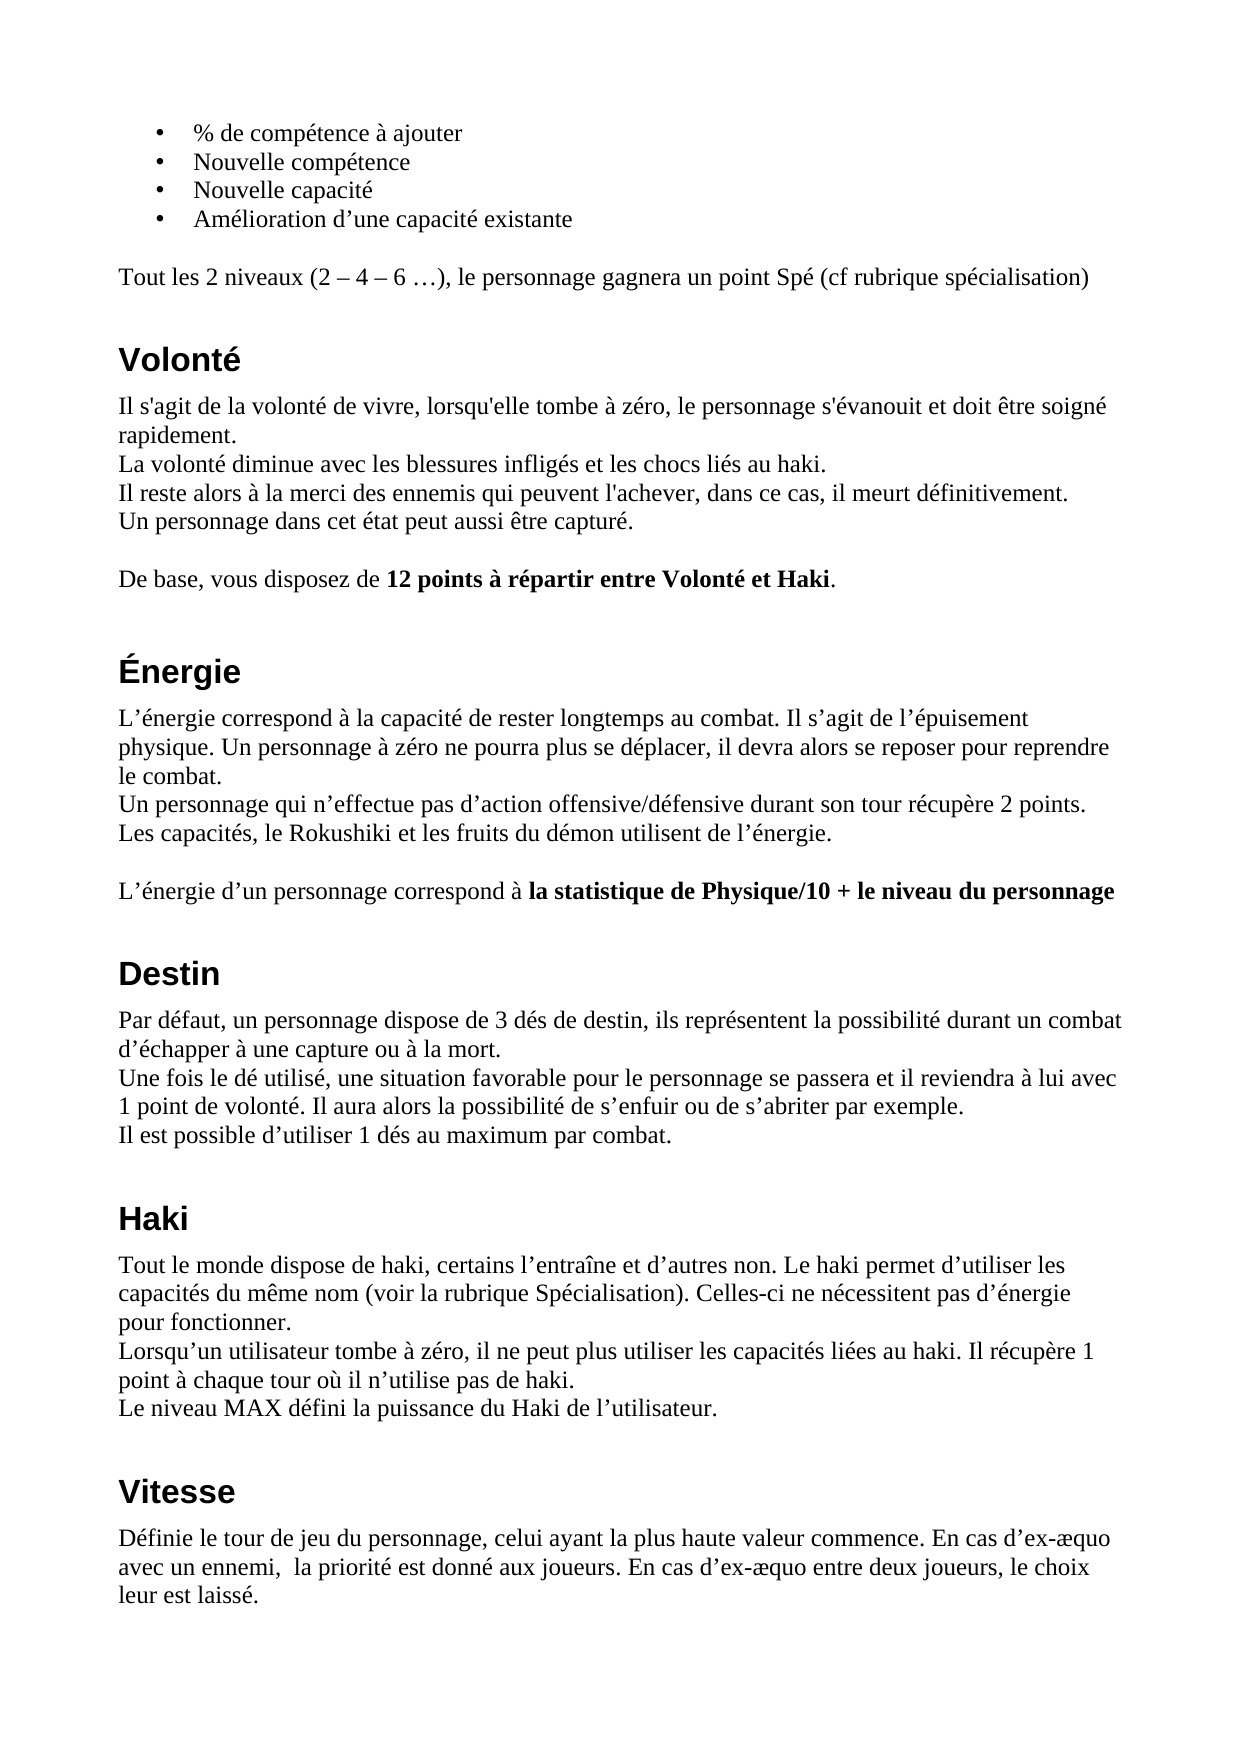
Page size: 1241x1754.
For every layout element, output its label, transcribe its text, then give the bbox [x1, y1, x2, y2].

list Nouvelle compétence [156, 147, 1122, 176]
text Une fois le dé utilisé, une situation favorable pour le personnage se passera et il reviendra à lui avec 1 point de volonté. Il aura alors la possibilité de s’enfuir ou de s’abriter par exemple. [118, 1063, 1122, 1120]
subtitle Énergie [118, 613, 1122, 691]
text Les capacités, le Rokushiki et les fruits du démon utilisent de l’énergie. [118, 818, 1122, 847]
text Par défaut, un personnage dispose de 3 dés de destin, ils représentent la possibilité durant un combat d’échapper à une capture ou à la mort. [118, 1005, 1122, 1063]
text L’énergie d’un personnage correspond à la statistique de Physique/10 + le niveau du personnage [118, 876, 1122, 904]
text De base, vous disposez de 12 points à répartir entre Volonté et Haki. [118, 564, 1122, 593]
text L’énergie correspond à la capacité de rester longtemps au combat. Il s’agit de l’épuisement physique. Un personnage à zéro ne pourra plus se déplacer, il devra alors se reposer pour reprendre le combat. [118, 703, 1122, 789]
text Il s'agit de la volonté de vivre, lorsqu'elle tombe à zéro, le personnage s'évanouit et doit être soigné rapidement. [118, 391, 1122, 449]
subtitle Volonté [118, 340, 1122, 379]
text Il est possible d’utiliser 1 dés au maximum par combat. [118, 1120, 1122, 1149]
list Amélioration d’une capacité existante [156, 204, 1122, 233]
subtitle Haki [118, 1198, 1122, 1237]
text La volonté diminue avec les blessures infligés et les chocs liés au haki. [118, 449, 1122, 478]
text Le niveau MAX défini la puissance du Haki de l’utilisateur. [118, 1393, 1122, 1422]
text Tout les 2 niveaux (2 – 4 – 6 …), le personnage gagnera un point Spé (cf rubrique spécialisation) [118, 262, 1122, 291]
list % de compétence à ajouter [156, 118, 1122, 147]
text Lorsqu’un utilisateur tombe à zéro, il ne peut plus utiliser les capacités liées au haki. Il récupère 1 point à chaque tour où il n’utilise pas de haki. [118, 1336, 1122, 1393]
text Un personnage qui n’effectue pas d’action offensive/défensive durant son tour récupère 2 points. [118, 789, 1122, 818]
subtitle Destin [118, 954, 1122, 993]
text Il reste alors à la merci des ennemis qui peuvent l'achever, dans ce cas, il meurt définitivement. [118, 478, 1122, 506]
text Tout le monde dispose de haki, certains l’entraîne et d’autres non. Le haki permet d’utiliser les capacités du même nom (voir la rubrique Spécialisation). Celles-ci ne nécessitent pas d’énergie pour fonctionner. [118, 1250, 1122, 1336]
text Un personnage dans cet état peut aussi être capturé. [118, 506, 1122, 535]
subtitle Vitesse [118, 1472, 1122, 1510]
list Nouvelle capacité [156, 176, 1122, 204]
text Définie le tour de jeu du personnage, celui ayant la plus haute valeur commence. En cas d’ex-æquo avec un ennemi, la priorité est donné aux joueurs. En cas d’ex-æquo entre deux joueurs, le choix leur est laissé. [118, 1523, 1122, 1609]
